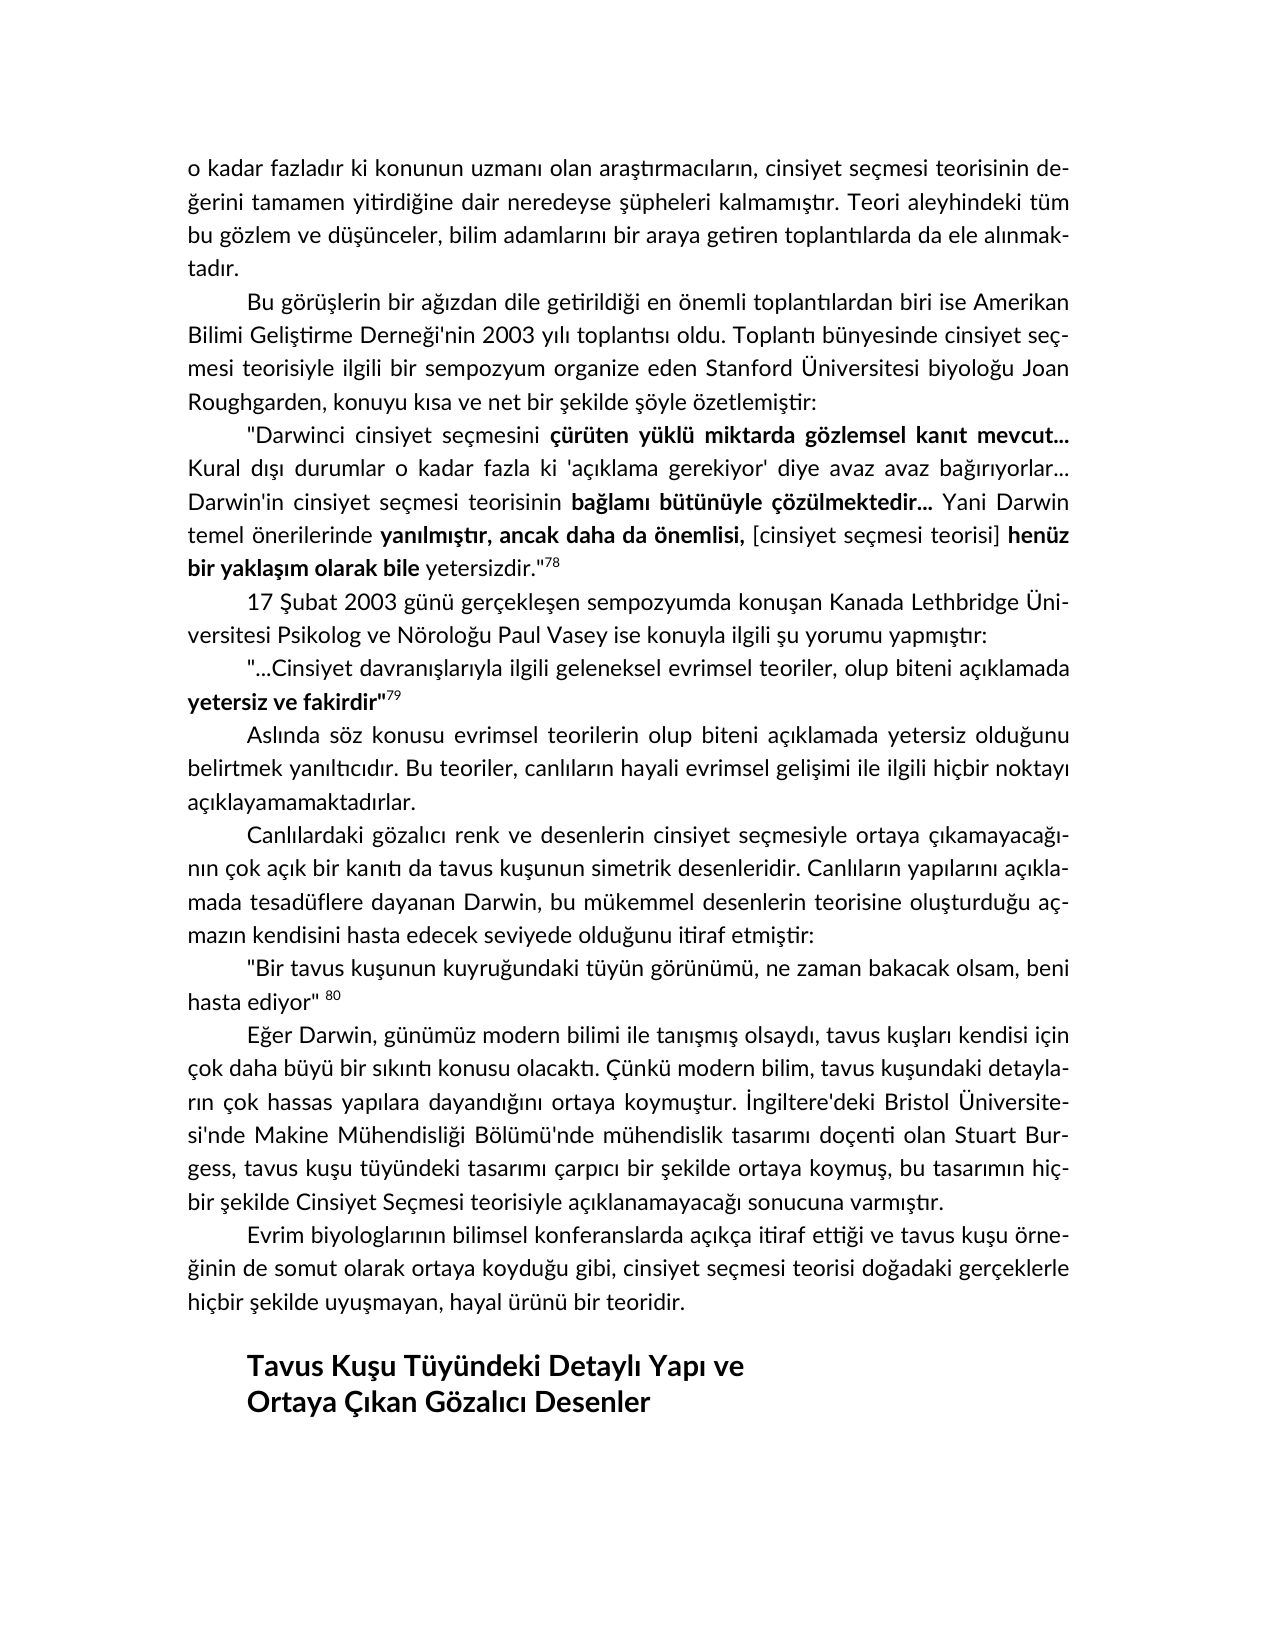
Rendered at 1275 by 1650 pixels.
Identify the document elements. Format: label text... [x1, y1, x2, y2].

text Ev­rim bi­yo­log­la­rı­nın bi­lim­sel kon­fe­rans­lar­da açık­ça iti­raf et­ti­ği ve ta­vus ku­şu ör­ne­ği­nin de so­mut ola­rak or­ta­ya koy­du­ğu gi­bi, cin­si­yet seç­me­si te­ori­si do­ğa­da­ki ger­çek­ler­le hiç­bir şe­kil­de uyuş­ma­yan, ha­yal ürü­nü bir te­ori­dir. [187, 1217, 1070, 1317]
text Or­ta­ya Çı­kan Gö­za­lı­cı De­sen­ler [187, 1383, 1070, 1418]
text Bu gö­rüş­le­rin bir ağız­dan di­le ge­ti­ril­di­ği en önem­li top­lan­tı­lar­dan bi­ri ise Ame­ri­kan Bi­li­mi Ge­liş­tir­me Der­ne­ği'nin 2003 yı­lı top­lan­tı­sı ol­du. Top­lan­tı bün­ye­sin­de cin­si­yet seç­me­si te­ori­siy­le il­gi­li bir sem­poz­yum or­ga­ni­ze eden Stan­ford Üni­ver­si­te­si bi­yo­lo­ğu Jo­an Ro­ugh­gar­den, ko­nu­yu kı­sa ve net bir şe­kil­de şöy­le özet­le­miş­tir: [187, 283, 1070, 417]
text 17 Şu­bat 2003 gü­nü ger­çek­le­şen sem­poz­yum­da ko­nu­şan Ka­na­da Leth­brid­ge Üni­ver­si­te­si Psi­ko­log ve Nö­ro­lo­ğu Pa­ul Va­sey ise ko­nuy­la il­gi­li şu yo­ru­mu yap­mış­tır: [187, 583, 1070, 650]
text "Dar­win­ci cin­si­yet seç­me­si­ni çü­rü­ten yük­lü mik­tar­da göz­lem­sel ka­nıt mev­cut... Ku­ral dı­şı du­rum­lar o ka­dar faz­la ki 'açık­la­ma ge­re­ki­yor' di­ye avaz avaz ba­ğı­rı­yor­lar... Dar­win'in cin­si­yet seç­me­si te­ori­si­nin bağ­la­mı bü­tü­nüy­le çö­zül­mek­te­dir... Ya­ni Dar­win te­mel öne­ri­le­rin­de ya­nıl­mış­tır, an­cak da­ha da önem­li­si, [cin­si­yet seç­me­si te­ori­si] he­nüz bir yak­la­şım ola­rak bi­le ye­ter­siz­dir."78 [187, 417, 1070, 583]
text o ka­dar faz­la­dır ki ko­nu­nun uz­ma­nı olan araş­tır­ma­cı­la­rın, cin­si­yet seç­me­si te­ori­si­nin de­ğe­ri­ni ta­ma­men yi­tir­di­ği­ne da­ir ne­re­dey­se şüp­he­le­ri kal­ma­mış­tır. Teo­ri aley­hin­de­ki tüm bu göz­lem ve dü­şün­ce­ler, bi­lim adam­la­rı­nı bir ara­ya ge­ti­ren top­lan­tı­lar­da da ele alın­mak­ta­dır. [187, 150, 1070, 283]
text As­lın­da söz ko­nu­su ev­rim­sel te­ori­le­rin olup bi­te­ni açık­la­ma­da ye­ter­siz ol­du­ğu­nu be­lirt­mek ya­nıl­tı­cı­dır. Bu te­ori­ler, can­lı­la­rın ha­ya­li ev­rim­sel ge­li­şi­mi ile il­gi­li hiç­bir nok­ta­yı açık­la­ya­ma­mak­ta­dır­lar. [187, 717, 1070, 817]
text Ta­vus Ku­şu Tü­yün­de­ki De­tay­lı Ya­pı ve [187, 1350, 1070, 1383]
text Eğer Dar­win, gü­nü­müz mo­dern bi­li­mi ile ta­nış­mış ol­say­dı, ta­vus kuş­la­rı ken­di­si için çok da­ha bü­yü bir sıkıntı konusu olacaktı. Çün­kü mo­dern bi­lim, ta­vus ku­şun­da­ki de­tay­la­rın çok has­sas ya­pı­la­ra da­yan­dı­ğı­nı or­ta­ya koy­muş­tur. İn­gil­te­re'de­ki Bris­tol Üni­ver­si­te­si'nde Ma­ki­ne Mü­hen­dis­li­ği Bö­lü­mü'nde mü­hen­dis­lik ta­sa­rı­mı do­çen­ti olan Stu­art Bur­gess, ta­vus ku­şu tü­yün­de­ki ta­sa­rı­mı çar­pı­cı bir şe­kil­de or­ta­ya koy­muş, bu ta­sa­rı­mın hiç­bir şe­kil­de Cin­si­yet Seç­me­si te­ori­siy­le açık­la­na­ma­ya­ca­ğı so­nu­cu­na var­mış­tır. [187, 1017, 1070, 1217]
text "Bir ta­vus ku­şu­nun kuy­ru­ğun­da­ki tü­yün gö­rü­nü­mü, ne za­man ba­ka­cak ol­sam, be­ni has­ta edi­yor" 80 [187, 950, 1070, 1017]
text Can­lı­lar­da­ki gö­za­lı­cı renk ve de­sen­le­rin cin­si­yet seç­me­siy­le or­ta­ya çı­ka­ma­ya­ca­ğı­nın çok açık bir ka­nı­tı da ta­vus ku­şu­nun si­met­rik de­sen­le­ri­dir. Can­lı­la­rın ya­pı­la­rı­nı açık­la­ma­da te­sa­düf­le­re da­ya­nan Dar­win, bu mü­kem­mel de­sen­le­rin te­ori­si­ne oluş­tur­du­ğu aç­ma­zın ken­di­si­ni has­ta ede­cek se­vi­ye­de ol­du­ğu­nu iti­raf et­miş­tir: [187, 817, 1070, 950]
text "...Cin­si­yet dav­ra­nış­la­rıy­la il­gi­li ge­le­nek­sel ev­rim­sel te­ori­ler, olup bi­te­ni açık­la­ma­da ye­ter­siz ve fa­kir­dir"79 [187, 650, 1070, 717]
